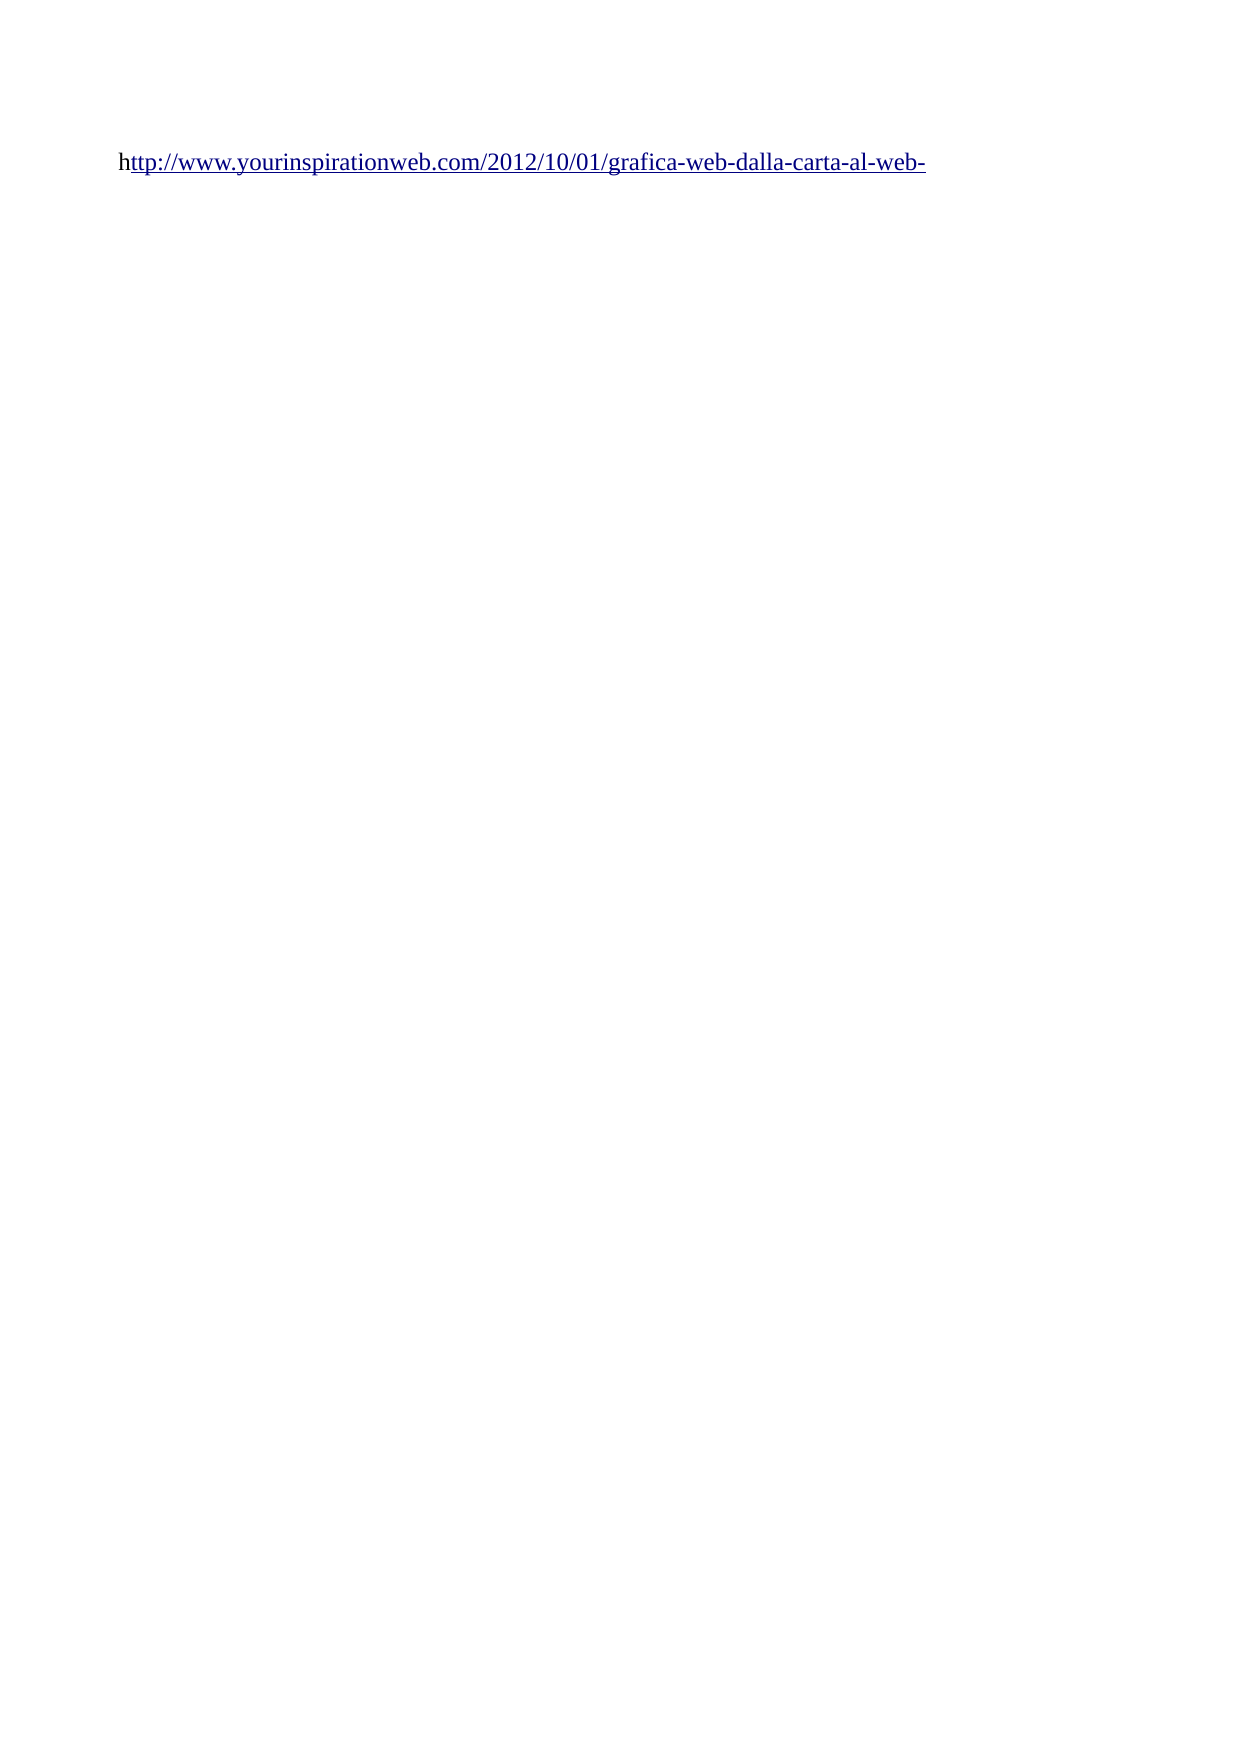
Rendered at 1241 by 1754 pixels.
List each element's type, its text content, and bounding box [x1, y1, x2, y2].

text http://www.yourinspirationweb.com/2012/10/01/grafica-web-dalla-carta-al-web- [118, 118, 1122, 176]
